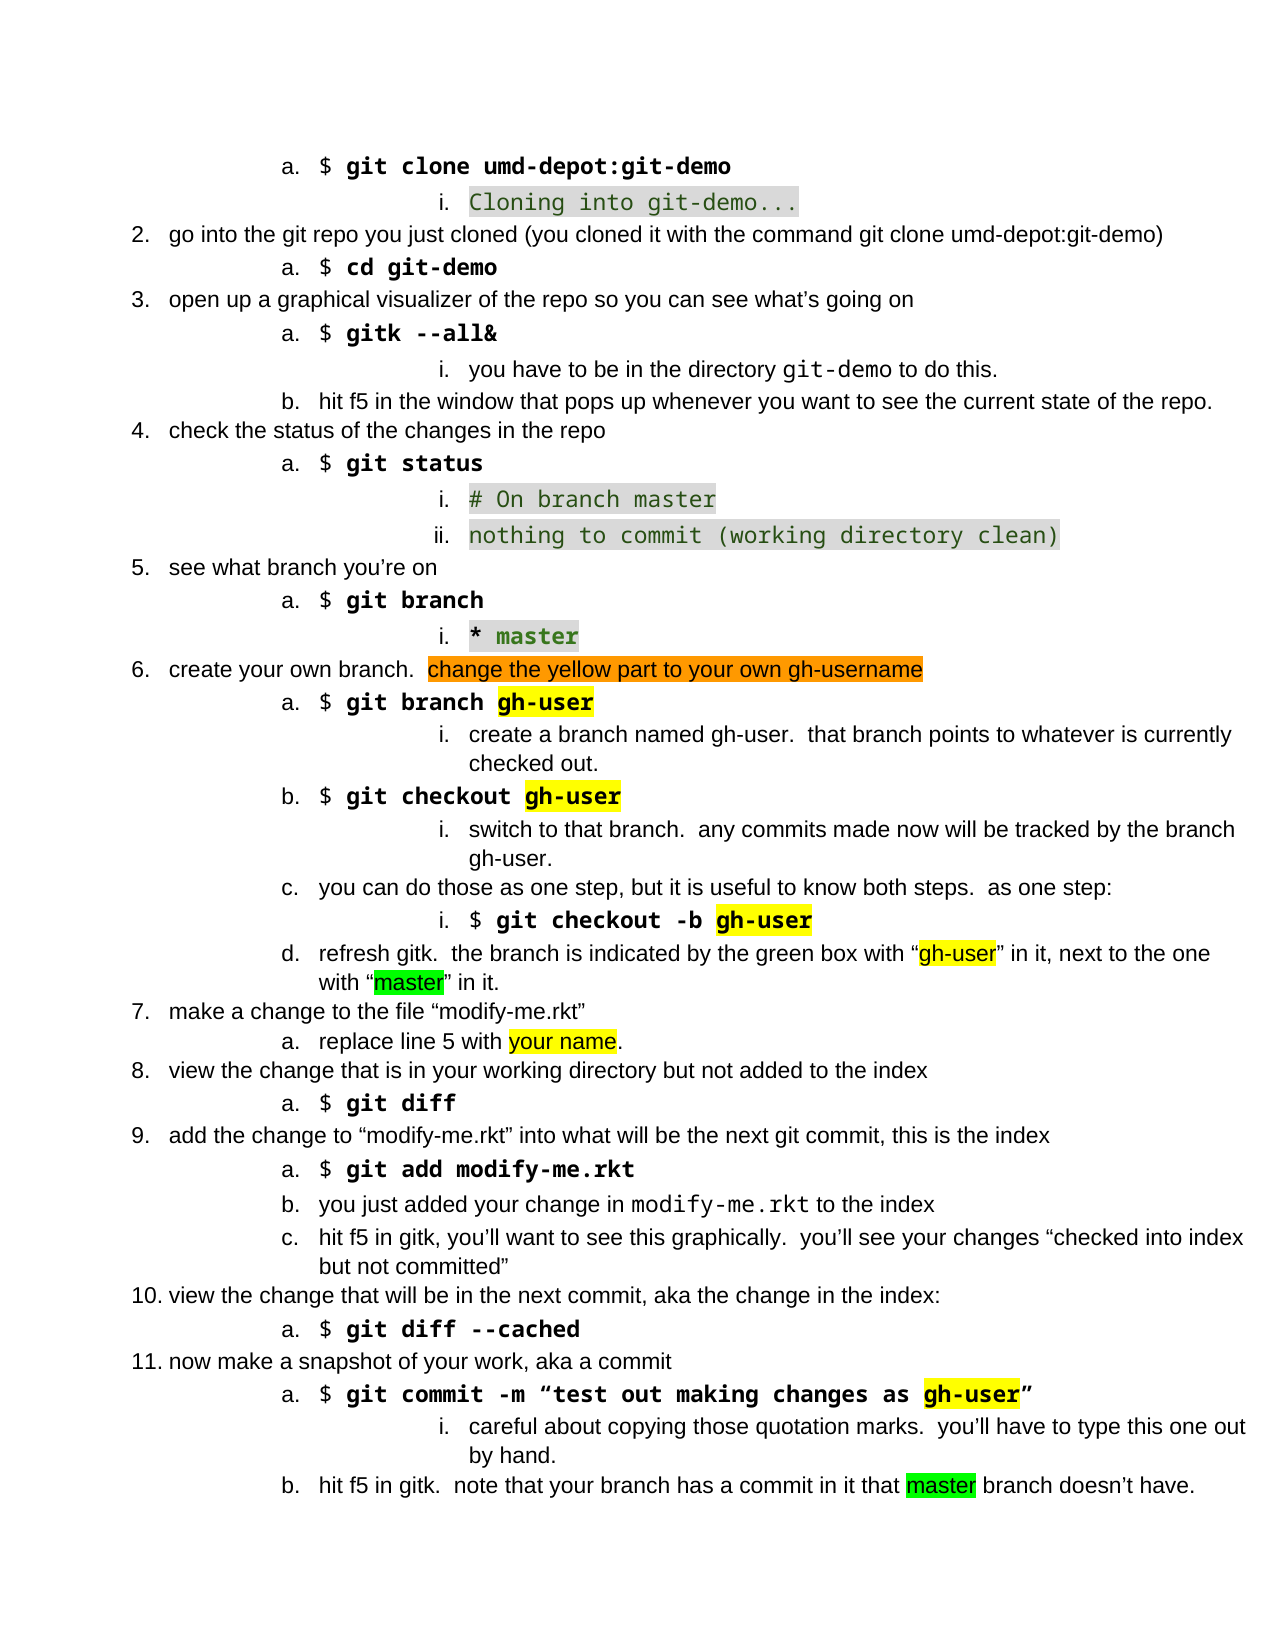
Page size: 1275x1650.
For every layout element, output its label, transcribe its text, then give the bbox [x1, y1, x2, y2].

list careful about copying those quotation marks. you’ll have to type this one out by hand. [244, 1414, 1256, 1469]
list $ git commit -m “test out making changes as gh-user” [281, 1378, 1256, 1409]
list now make a snapshot of your work, aka a commit [131, 1348, 1256, 1374]
list replace line 5 with your name. [281, 1028, 1256, 1054]
list hit f5 in gitk. note that your branch has a commit in it that master branch doesn’t have. [281, 1472, 1256, 1498]
list hit f5 in gitk, you’ll want to see this graphically. you’ll see your changes “checked into index but not committed” [281, 1224, 1256, 1279]
list refresh gitk. the branch is indicated by the green box with “gh-user” in it, next to the one with “master” in it. [281, 940, 1256, 995]
list switch to that branch. any commits made now will be tracked by the branch gh-user. [244, 816, 1256, 871]
list Cloning into git-demo... [244, 186, 1256, 217]
list go into the git repo you just cloned (you cloned it with the command git clone umd-depot:git-demo) [131, 222, 1256, 247]
list open up a graphical visualizer of the repo so you can see what’s going on [131, 287, 1256, 313]
list hit f5 in the window that pops up whenever you want to see the current state of the repo. [281, 388, 1256, 414]
list $ git status [281, 447, 1256, 478]
list $ cd git-demo [281, 251, 1256, 282]
list see what branch you’re on [131, 555, 1256, 581]
list * master [244, 620, 1256, 652]
list make a change to the file “modify-me.rkt” [131, 999, 1256, 1025]
list $ git add modify-me.rkt [281, 1152, 1256, 1184]
list view the change that is in your working directory but not added to the index [131, 1058, 1256, 1083]
list add the change to “modify-me.rkt” into what will be the next git commit, this is the index [131, 1123, 1256, 1149]
list $ git checkout -b gh-user [244, 904, 1256, 936]
list # On branch master [244, 483, 1256, 514]
list view the change that will be in the next commit, aka the change in the index: [131, 1283, 1256, 1309]
list create your own branch. change the yellow part to your own gh-username [131, 656, 1256, 682]
list check the status of the changes in the repo [131, 418, 1256, 443]
list you have to be in the directory git-demo to do this. [244, 352, 1256, 384]
list nothing to commit (working directory clean) [244, 519, 1256, 550]
list $ git clone umd-depot:git-demo [281, 150, 1256, 181]
list $ gitk --all& [281, 317, 1256, 348]
list $ git branch [281, 584, 1256, 616]
list you can do those as one step, but it is useful to know both steps. as one step: [281, 875, 1256, 901]
list create a branch named gh-user. that branch points to whatever is currently checked out. [244, 722, 1256, 777]
list you just added your change in modify-me.rkt to the index [281, 1188, 1256, 1220]
list $ git branch gh-user [281, 686, 1256, 717]
list $ git checkout gh-user [281, 780, 1256, 812]
list $ git diff [281, 1087, 1256, 1118]
list $ git diff --cached [281, 1312, 1256, 1344]
